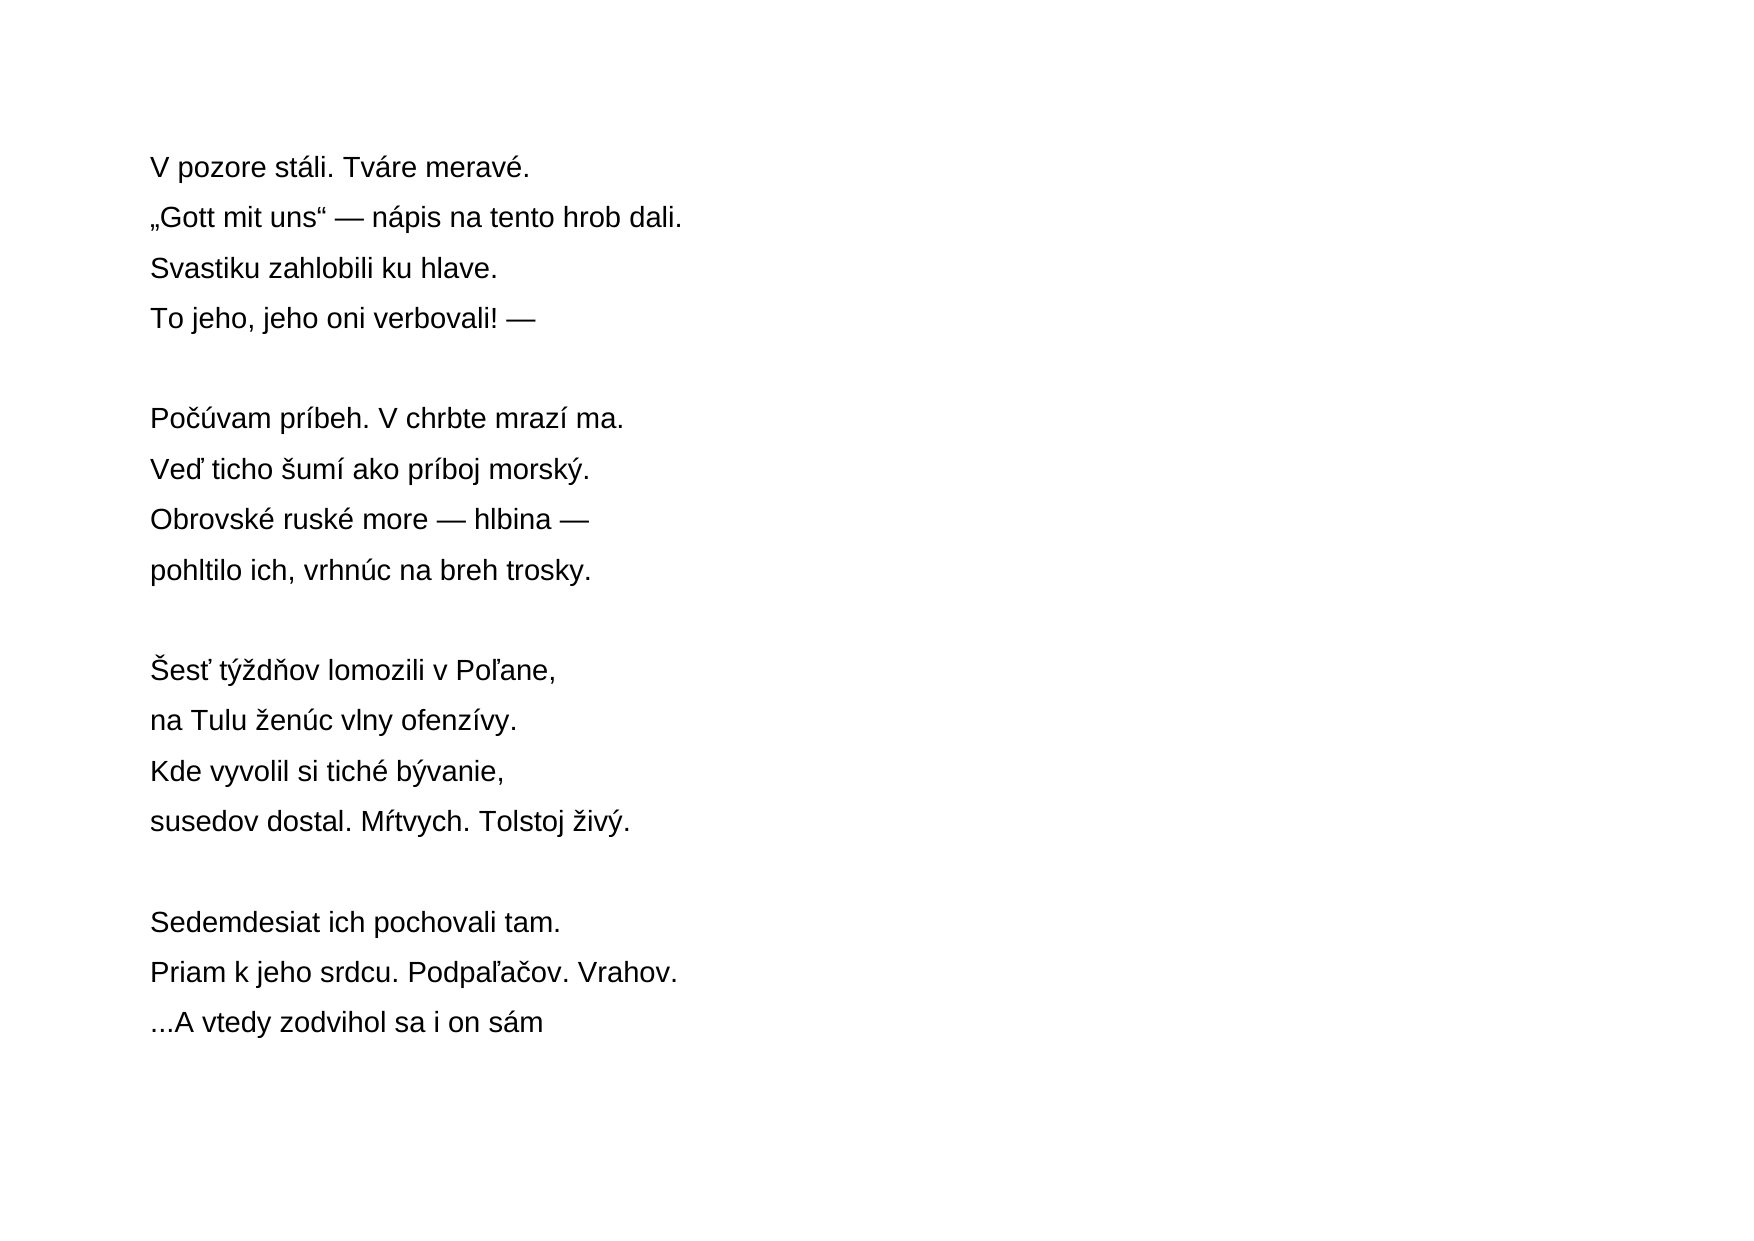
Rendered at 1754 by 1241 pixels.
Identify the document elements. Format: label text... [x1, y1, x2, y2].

text „Gott mit uns“ — nápis na tento hrob dali. [150, 200, 1243, 234]
text na Tulu ženúc vlny ofenzívy. [150, 703, 1243, 737]
text Priam k jeho srdcu. Podpaľačov. Vrahov. [150, 955, 1243, 988]
text Počúvam príbeh. V chrbte mrazí ma. [150, 402, 1243, 435]
text Veď ticho šumí ako príboj morský. [150, 452, 1243, 485]
text To jeho, jeho oni verbovali! — [150, 301, 1243, 334]
text Šesť týždňov lomozili v Poľane, [150, 653, 1243, 687]
text V pozore stáli. Tváre meravé. [150, 150, 1243, 183]
text Obrovské ruské more — hlbina — [150, 502, 1243, 536]
text Svastiku zahlobili ku hlave. [150, 251, 1243, 284]
text Sedemdesiat ich pochovali tam. [150, 905, 1243, 938]
text ...A vtedy zodvihol sa i on sám [150, 1005, 1243, 1039]
text pohltilo ich, vrhnúc na breh trosky. [150, 552, 1243, 586]
text Kde vyvolil si tiché bývanie, [150, 754, 1243, 787]
text susedov dostal. Mŕtvych. Tolstoj živý. [150, 804, 1243, 838]
